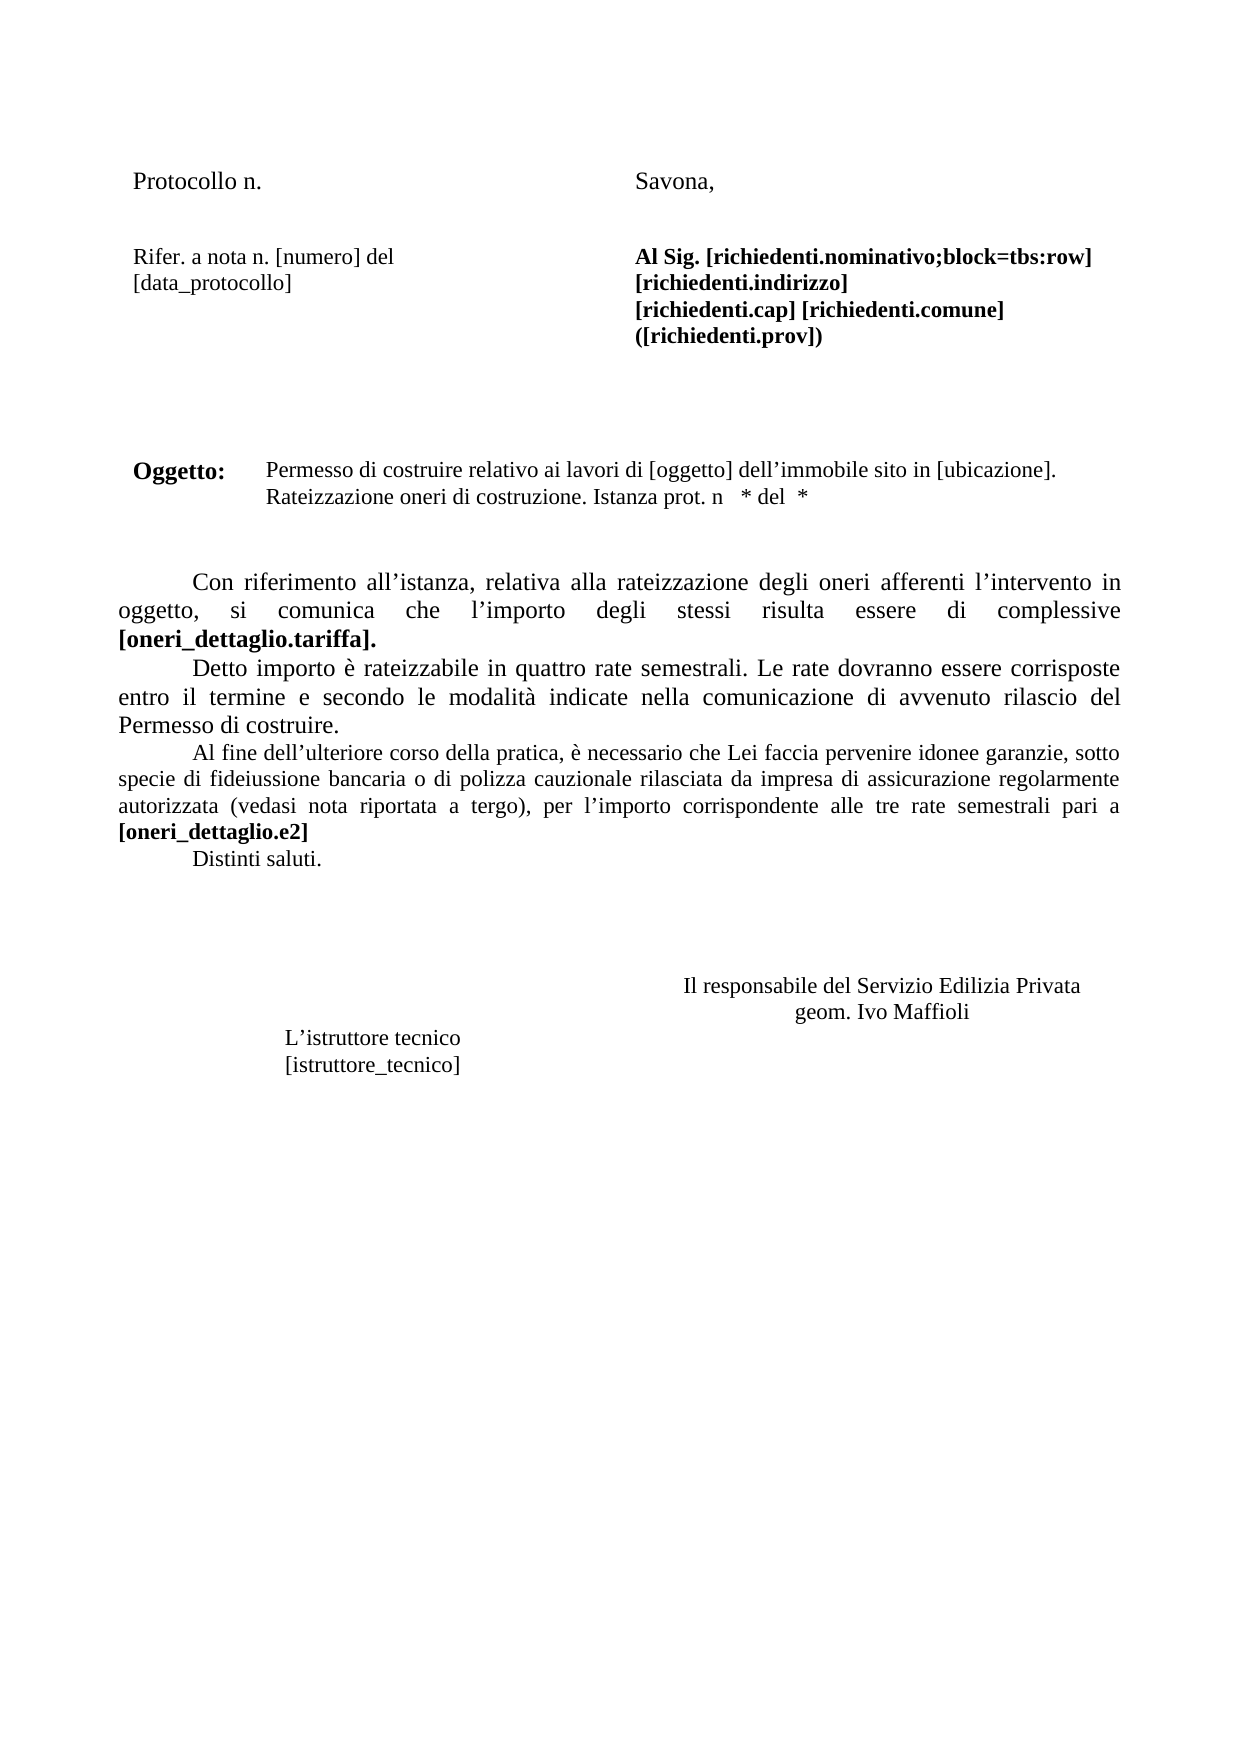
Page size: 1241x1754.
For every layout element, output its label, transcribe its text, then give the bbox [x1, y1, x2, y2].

table_header Il responsabile del Servizio Edilizia Privata geom. Ivo Maffioli [628, 972, 1137, 1024]
table_header Protocollo n. [125, 166, 627, 195]
text Con riferimento all’istanza, relativa alla rateizzazione degli oneri afferenti l’intervento in oggetto, si comunica che l’importo degli stessi risulta essere di complessive [oneri_dettaglio.tariffa]. [118, 567, 1122, 653]
table_cell L’istruttore tecnico [istruttore_tecnico] [118, 1025, 627, 1077]
table_header Savona, [628, 166, 1137, 195]
table_cell [628, 1025, 1137, 1077]
table_header [118, 972, 627, 1024]
text Al fine dell’ulteriore corso della pratica, è necessario che Lei faccia pervenire idonee garanzie, sotto specie di fideiussione bancaria o di polizza cauzionale rilasciata da impresa di assicurazione regolarmente autorizzata (vedasi nota riportata a tergo), per l’importo corrispondente alle tre rate semestrali pari a [oneri_dettaglio.e2] [118, 739, 1122, 844]
text Detto importo è rateizzabile in quattro rate semestrali. Le rate dovranno essere corrisposte entro il termine e secondo le modalità indicate nella comunicazione di avvenuto rilascio del Permesso di costruire. [118, 653, 1122, 739]
table_header [485, 243, 628, 375]
text Distinti saluti. [118, 844, 1122, 871]
table_header Permesso di costruire relativo ai lavori di [oggetto] dell’immobile sito in [ubicazione]. Rateizzazione oneri di costruzione. Istanza prot. n * del * [258, 456, 1144, 509]
table_header Rifer. a nota n. [numero] del [data_protocollo] [126, 243, 484, 375]
table_header Oggetto: [125, 456, 258, 509]
table_header Al Sig. [richiedenti.nominativo;block=tbs:row] [richiedenti.indirizzo] [richiedenti.cap] [richiedenti.comune] ([richiedenti.prov]) [628, 243, 1144, 375]
